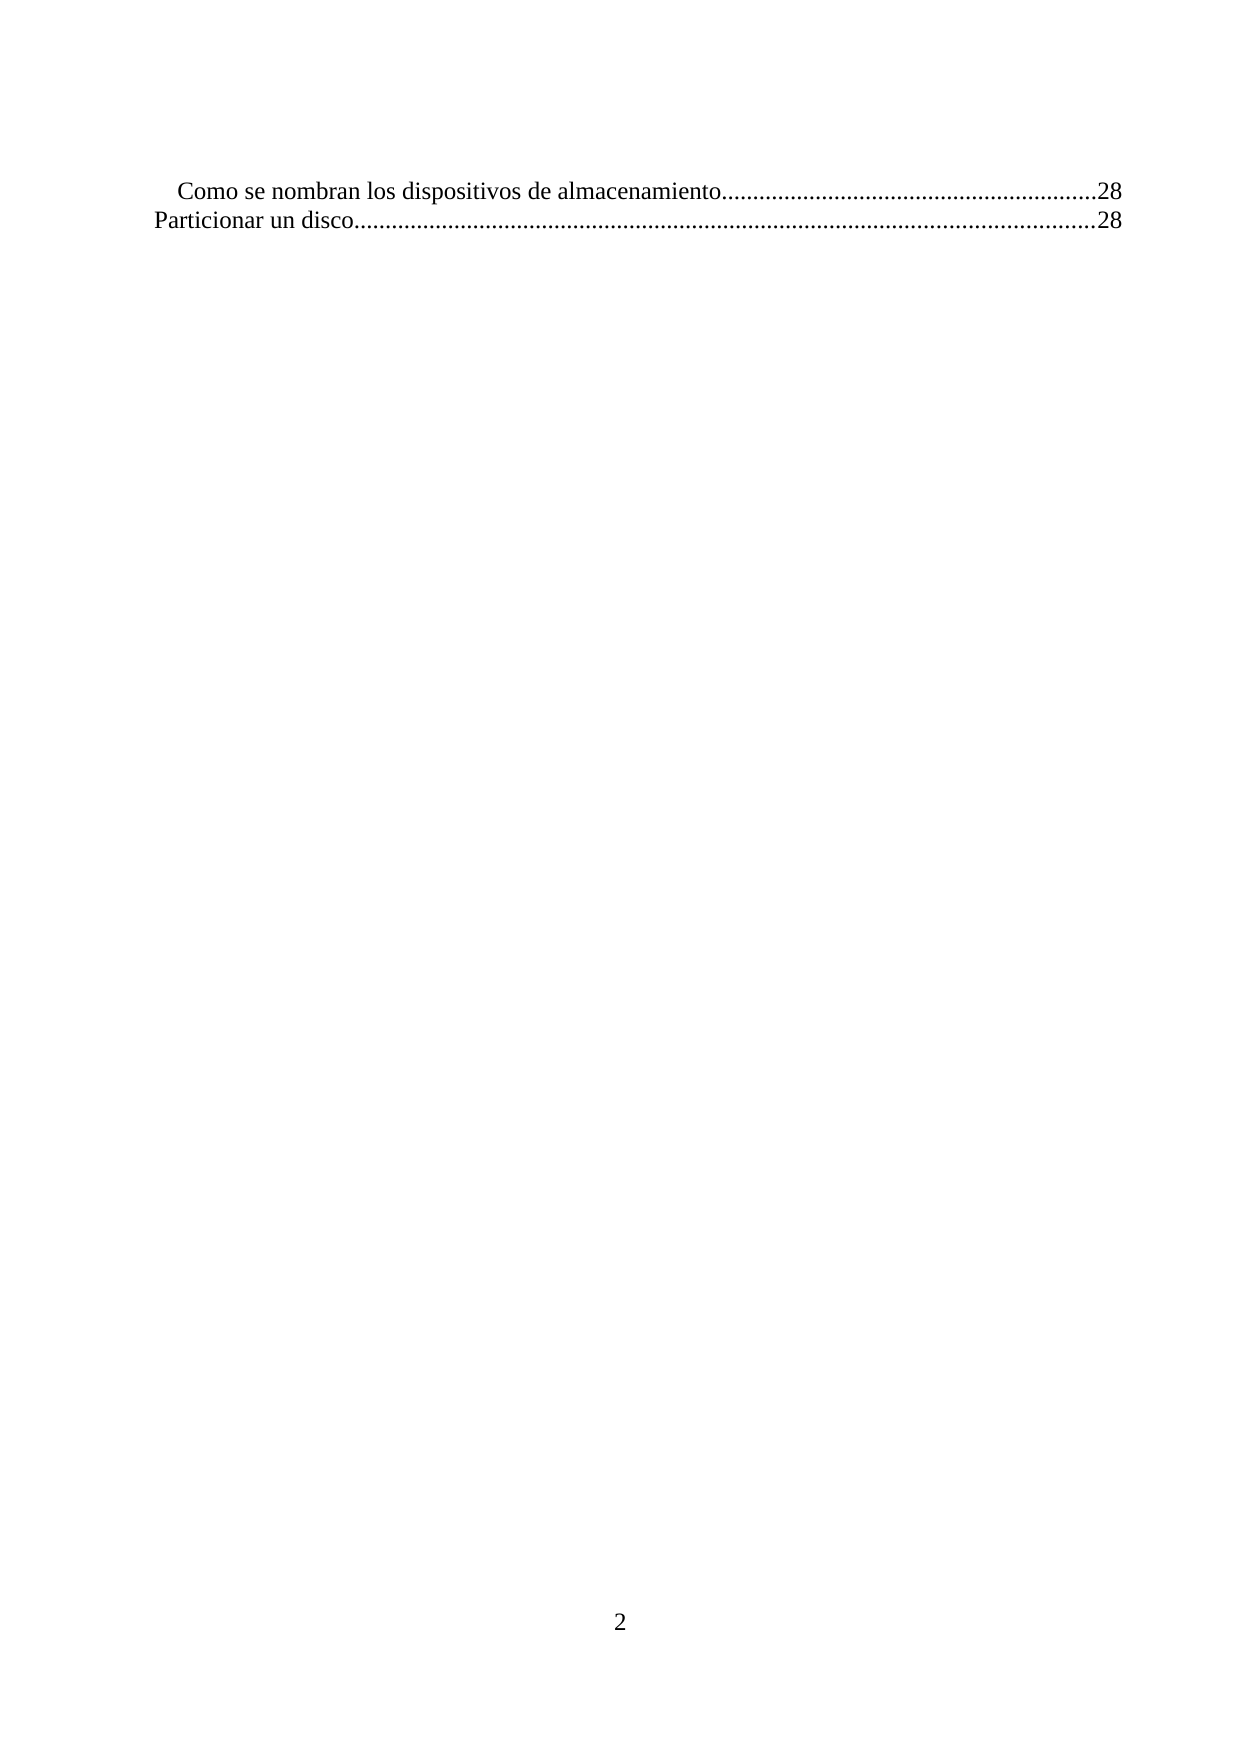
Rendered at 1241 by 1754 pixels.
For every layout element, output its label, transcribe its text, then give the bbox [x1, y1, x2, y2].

text Particionar un disco 28 [148, 205, 1122, 234]
text Como se nombran los dispositivos de almacenamiento. 28 [177, 176, 1122, 205]
